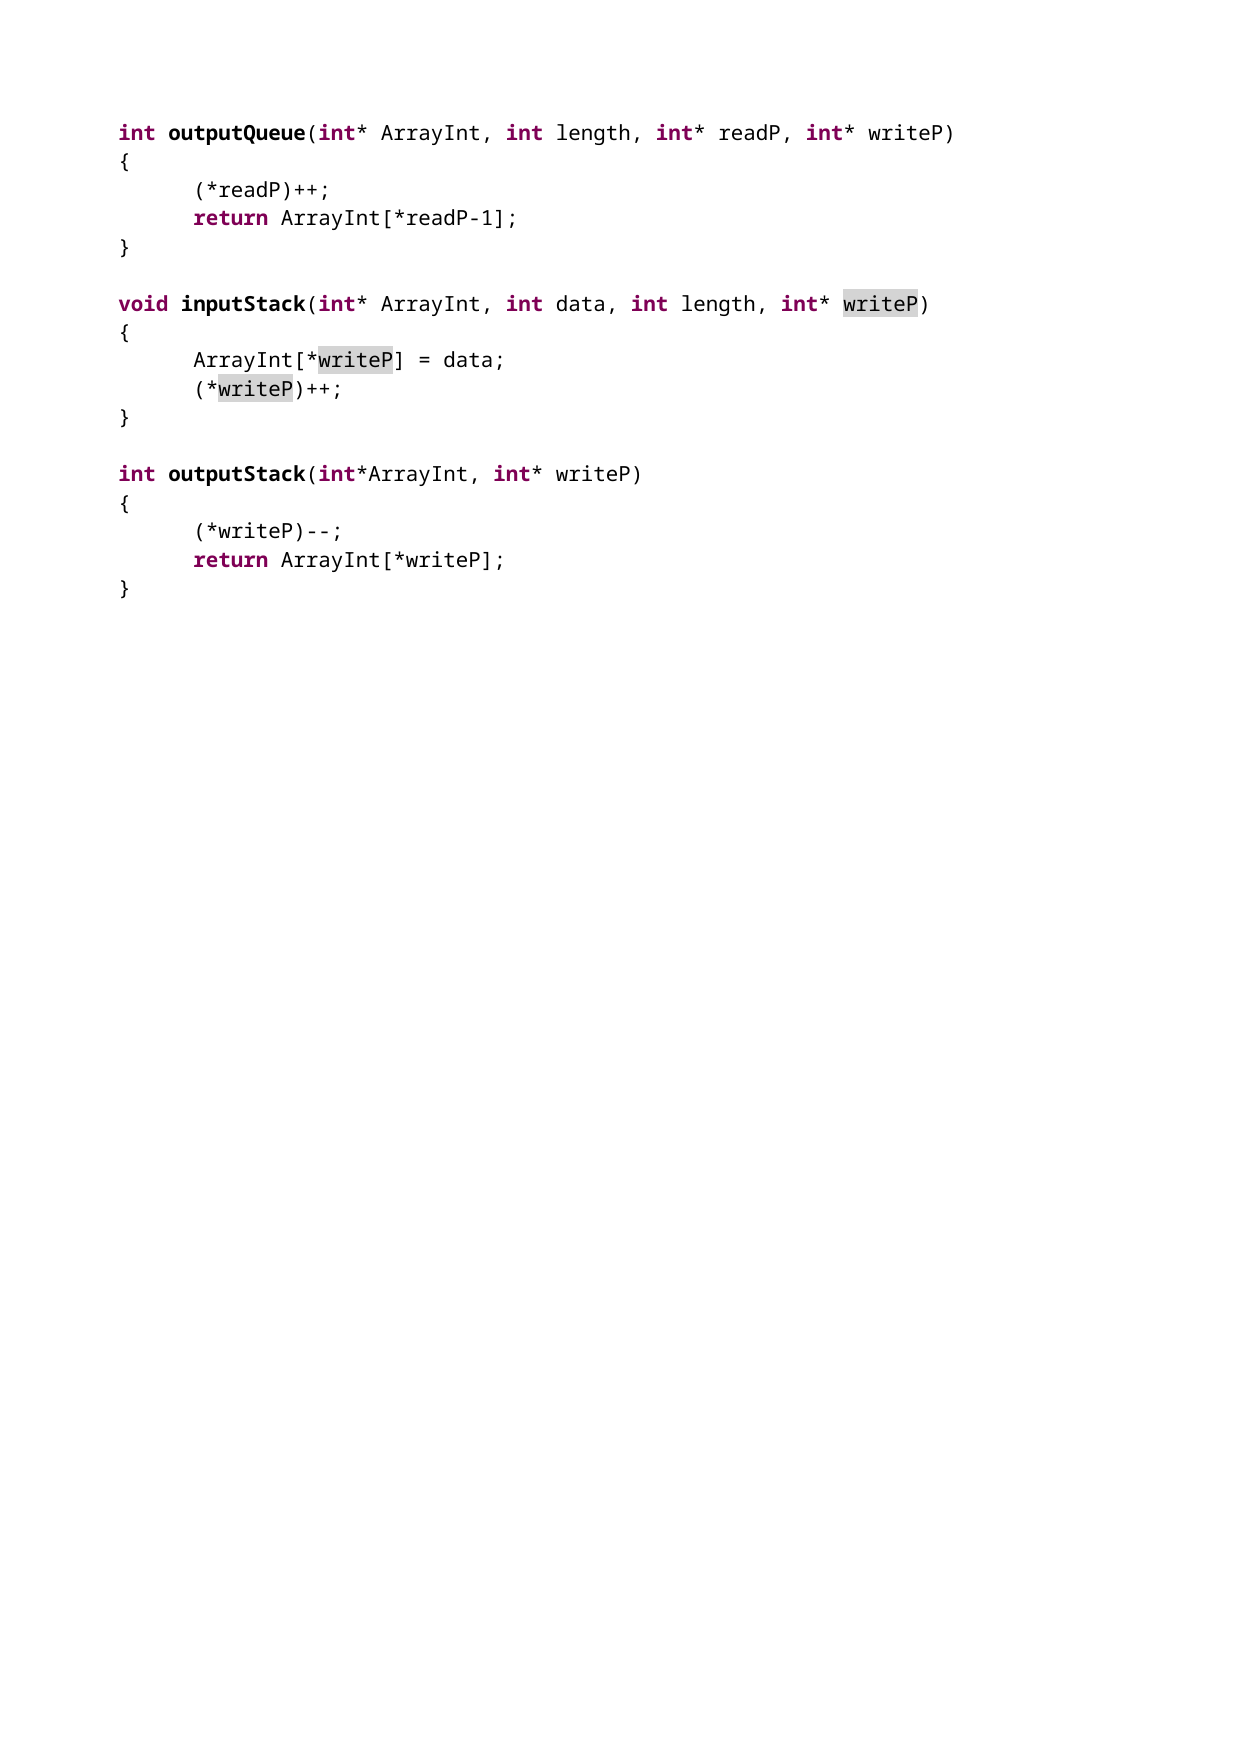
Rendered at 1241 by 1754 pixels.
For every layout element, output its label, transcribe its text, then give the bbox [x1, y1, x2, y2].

text return ArrayInt[*writeP]; [118, 545, 1122, 573]
text (*writeP)--; [118, 516, 1122, 545]
text ArrayInt[*writeP] = data; [118, 346, 1122, 374]
text } [118, 402, 1122, 431]
text { [118, 317, 1122, 346]
text { [118, 488, 1122, 516]
text } [118, 573, 1122, 602]
text return ArrayInt[*readP-1]; [118, 203, 1122, 232]
text int outputQueue(int* ArrayInt, int length, int* readP, int* writeP) [118, 118, 1122, 147]
text (*writeP)++; [118, 374, 1122, 402]
text int outputStack(int*ArrayInt, int* writeP) [118, 459, 1122, 488]
text } [118, 232, 1122, 260]
text { [118, 147, 1122, 175]
text void inputStack(int* ArrayInt, int data, int length, int* writeP) [118, 289, 1122, 317]
text (*readP)++; [118, 175, 1122, 203]
